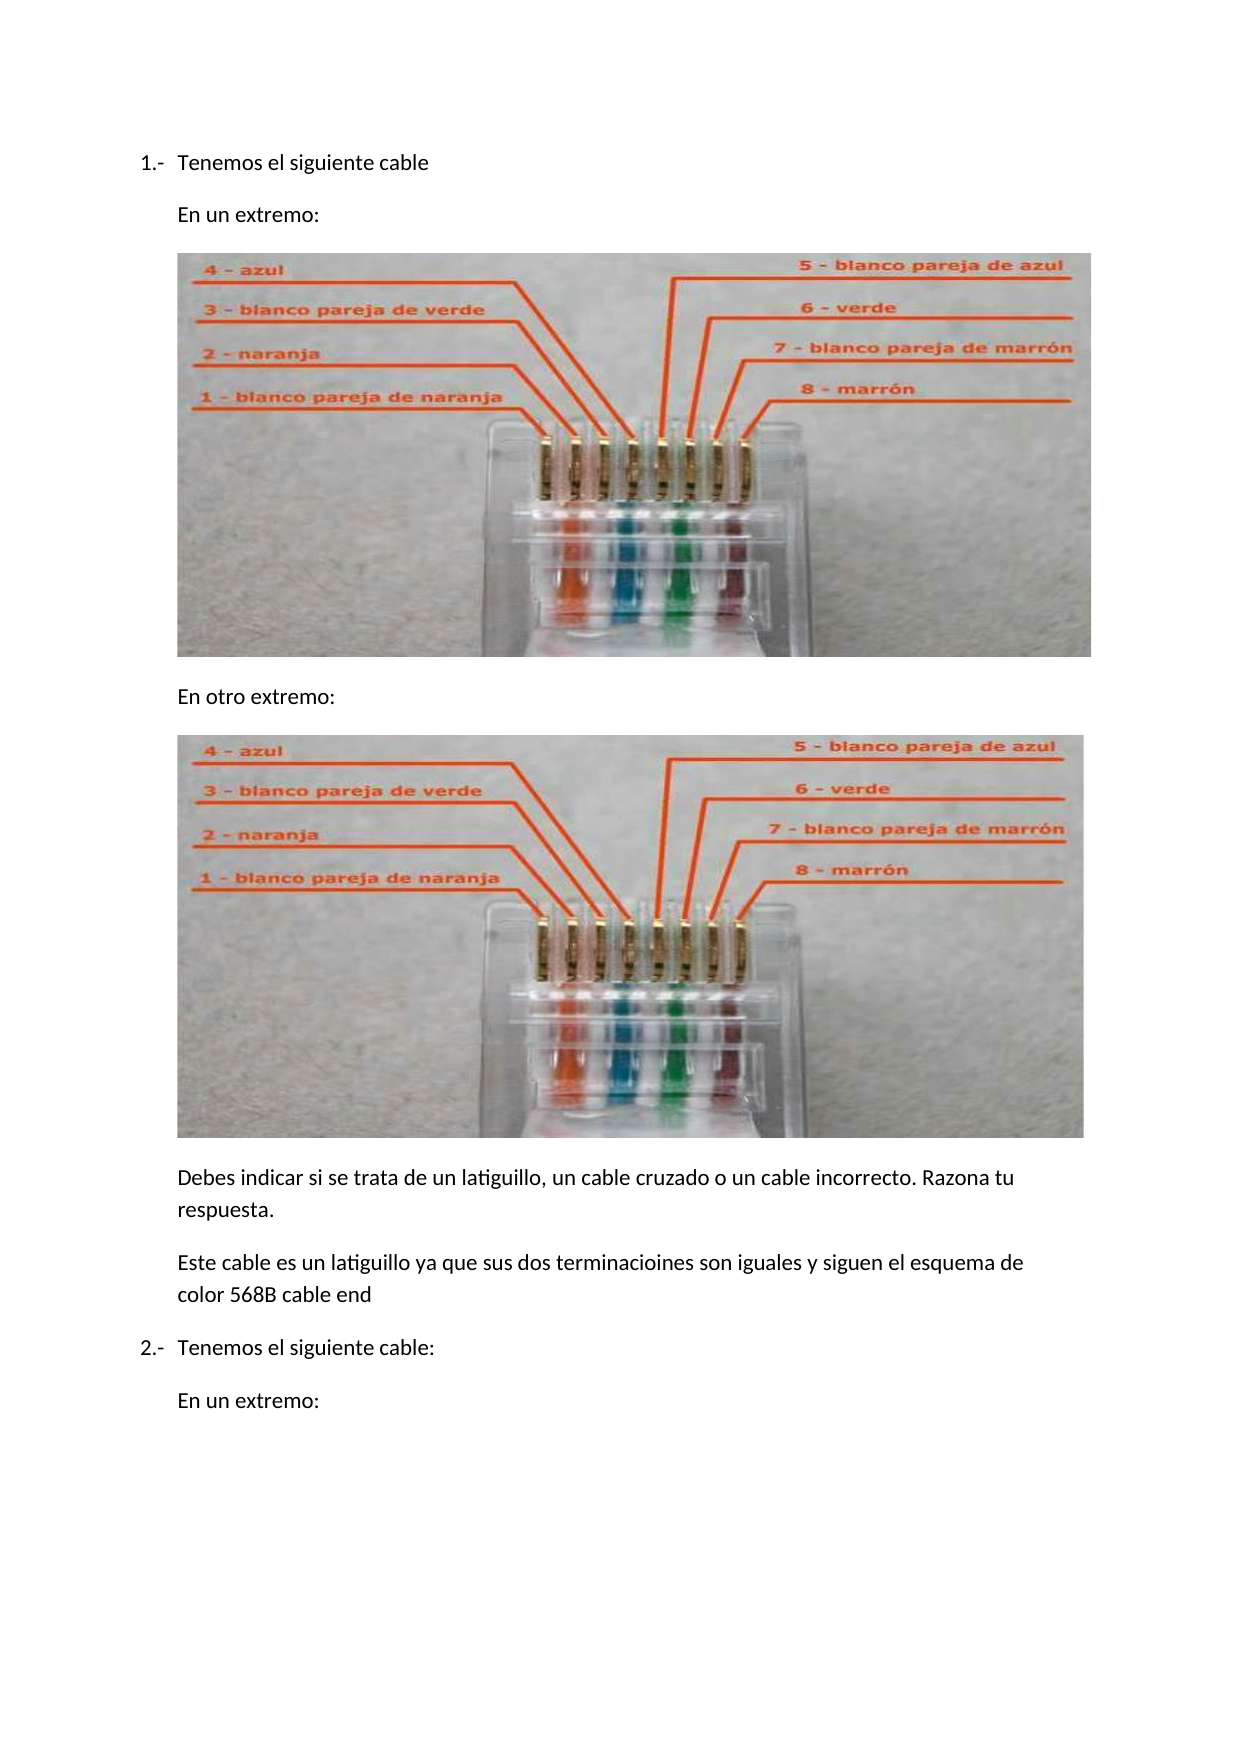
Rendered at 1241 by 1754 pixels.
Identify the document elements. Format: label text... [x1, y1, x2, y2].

text En un extremo: [177, 1386, 1063, 1414]
list Tenemos el siguiente cable: [140, 1333, 1063, 1361]
text Este cable es un latiguillo ya que sus dos terminacioines son iguales y siguen el esquema de color 568B cable end [177, 1248, 1063, 1308]
picture [177, 253, 1092, 657]
text Debes indicar si se trata de un latiguillo, un cable cruzado o un cable incorrecto. Razona tu respuesta. [177, 1163, 1063, 1223]
picture [177, 735, 1084, 1138]
list Tenemos el siguiente cable [140, 148, 1063, 176]
text En otro extremo: [177, 682, 1063, 710]
text En un extremo: [177, 201, 1063, 229]
